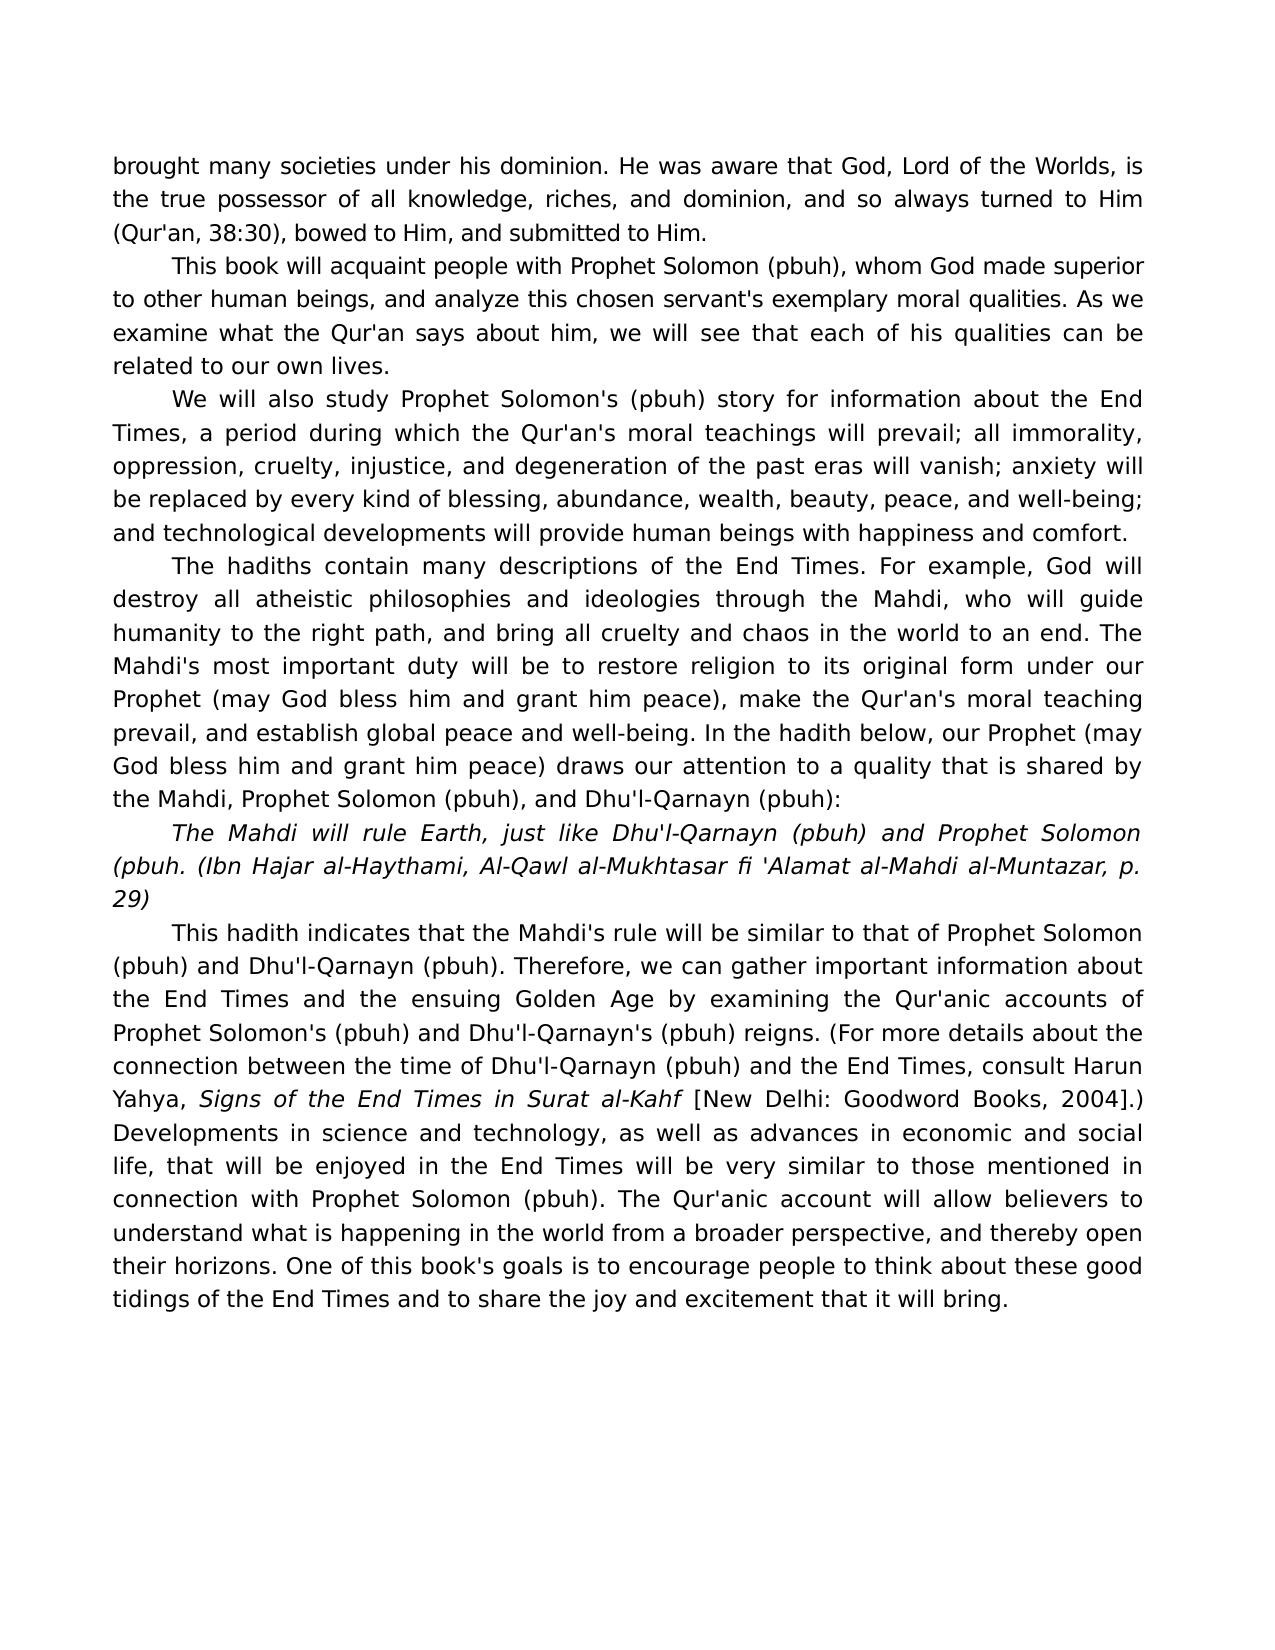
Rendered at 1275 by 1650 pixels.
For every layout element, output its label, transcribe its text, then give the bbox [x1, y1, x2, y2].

text We will also study Prophet Solomon's (pbuh) story for information about the End Times, a period during which the Qur'an's moral teachings will prevail; all immorality, oppression, cruelty, injustice, and degeneration of the past eras will vanish; anxiety will be replaced by every kind of blessing, abundance, wealth, beauty, peace, and well-being; and technological developments will provide human beings with happiness and comfort. [112, 381, 1145, 548]
text This book will acquaint people with Prophet Solomon (pbuh), whom God made superior to other human beings, and analyze this chosen servant's exemplary moral qualities. As we examine what the Qur'an says about him, we will see that each of his qualities can be related to our own lives. [112, 248, 1145, 381]
text The Mahdi will rule Earth, just like Dhu'l-Qarnayn (pbuh) and Prophet Solomon (pbuh. (Ibn Hajar al-Haythami, Al-Qawl al-Mukhtasar fi 'Alamat al-Mahdi al-Muntazar, p. 29) [112, 814, 1145, 914]
text The hadiths contain many descriptions of the End Times. For example, God will destroy all atheistic philosophies and ideologies through the Mahdi, who will guide humanity to the right path, and bring all cruelty and chaos in the world to an end. The Mahdi's most important duty will be to restore religion to its original form under our Prophet (may God bless him and grant him peace), make the Qur'an's moral teaching prevail, and establish global peace and well-being. In the hadith below, our Prophet (may God bless him and grant him peace) draws our attention to a quality that is shared by the Mahdi, Prophet Solomon (pbuh), and Dhu'l-Qarnayn (pbuh): [112, 548, 1145, 814]
text brought many societies under his dominion. He was aware that God, Lord of the Worlds, is the true possessor of all knowledge, riches, and dominion, and so always turned to Him (Qur'an, 38:30), bowed to Him, and submitted to Him. [112, 148, 1145, 248]
text This hadith indicates that the Mahdi's rule will be similar to that of Prophet Solomon (pbuh) and Dhu'l-Qarnayn (pbuh). Therefore, we can gather important information about the End Times and the ensuing Golden Age by examining the Qur'anic accounts of Prophet Solomon's (pbuh) and Dhu'l-Qarnayn's (pbuh) reigns. (For more details about the connection between the time of Dhu'l-Qarnayn (pbuh) and the End Times, consult Harun Yahya, Signs of the End Times in Surat al-Kahf [New Delhi: Goodword Books, 2004].) Developments in science and technology, as well as advances in economic and social life, that will be enjoyed in the End Times will be very similar to those mentioned in connection with Prophet Solomon (pbuh). The Qur'anic account will allow believers to understand what is happening in the world from a broader perspective, and thereby open their horizons. One of this book's goals is to encourage people to think about these good tidings of the End Times and to share the joy and excitement that it will bring. [112, 914, 1145, 1314]
